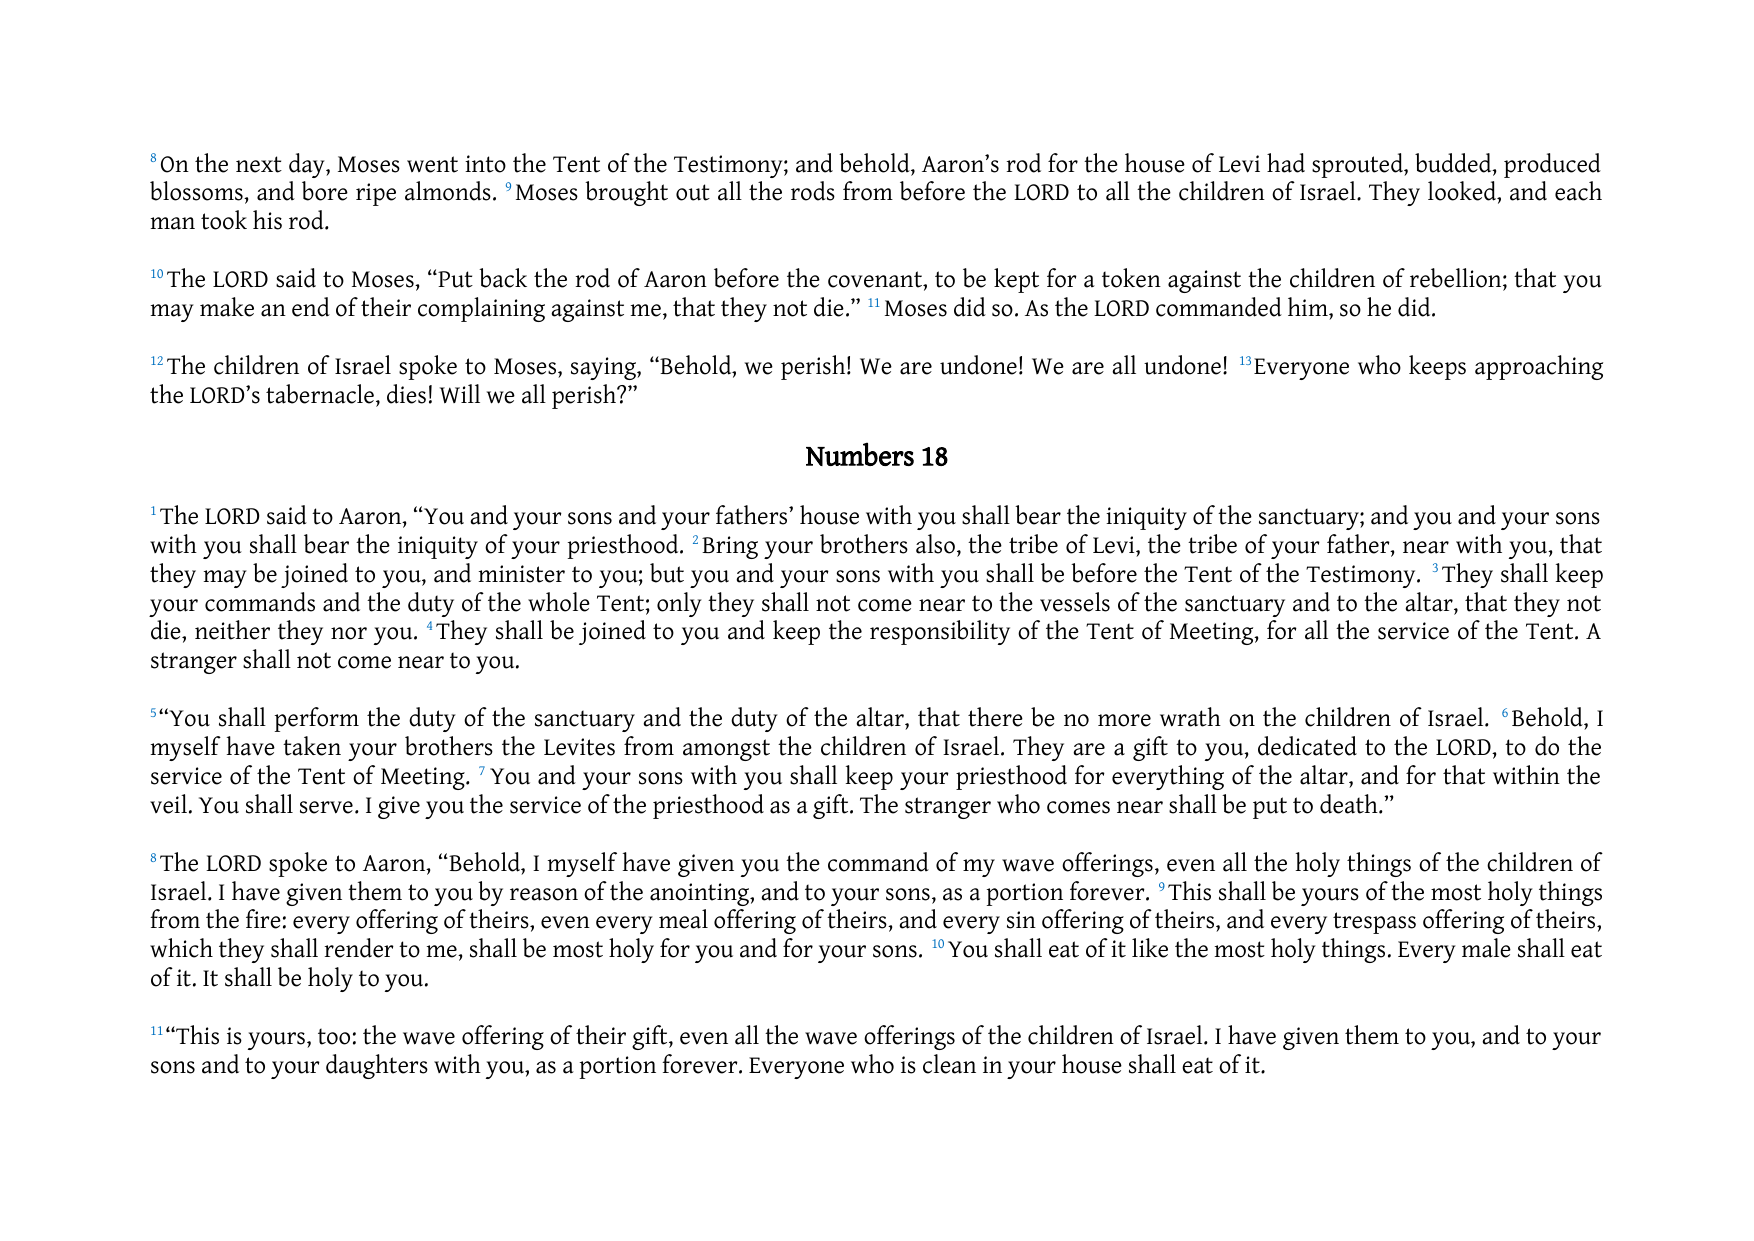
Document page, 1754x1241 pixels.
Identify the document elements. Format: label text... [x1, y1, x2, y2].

text 11 “This is yours, too: the wave offering of their gift, even all the wave offerings of the children of Israel. I have given them to you, and to your sons and to your daughters with you, as a portion forever. Everyone who is clean in your house shall eat of it. [150, 1023, 1604, 1080]
text 8 On the next day, Moses went into the Tent of the Testimony; and behold, Aaron’s rod for the house of Levi had sprouted, budded, produced blossoms, and bore ripe almonds. 9 Moses brought out all the rods from before the LORD to all the children of Israel. They looked, and each man took his rod. [150, 150, 1604, 237]
text 1 The LORD said to Aaron, “You and your sons and your fathers’ house with you shall bear the iniquity of the sanctuary; and you and your sons with you shall bear the iniquity of your priesthood. 2 Bring your brothers also, the tribe of Levi, the tribe of your father, near with you, that they may be joined to you, and minister to you; but you and your sons with you shall be before the Tent of the Testimony. 3 They shall keep your commands and the duty of the whole Tent; only they shall not come near to the vessels of the sanctuary and to the altar, that they not die, neither they nor you. 4 They shall be joined to you and keep the responsibility of the Tent of Meeting, for all the service of the Tent. A stranger shall not come near to you. [150, 502, 1604, 676]
text 5 “You shall perform the duty of the sanctuary and the duty of the altar, that there be no more wrath on the children of Israel. 6 Behold, I myself have taken your brothers the Levites from amongst the children of Israel. They are a gift to you, dedicated to the LORD, to do the service of the Tent of Meeting. 7 You and your sons with you shall keep your priesthood for everything of the altar, and for that within the veil. You shall serve. I give you the service of the priesthood as a gift. The stranger who comes near shall be put to death.” [150, 705, 1604, 820]
text Numbers 18 [150, 439, 1604, 473]
text 12 The children of Israel spoke to Moses, saying, “Behold, we perish! We are undone! We are all undone! 13 Everyone who keeps approaching the LORD’s tabernacle, dies! Will we all perish?” [150, 353, 1604, 410]
text 8 The LORD spoke to Aaron, “Behold, I myself have given you the command of my wave offerings, even all the holy things of the children of Israel. I have given them to you by reason of the anointing, and to your sons, as a portion forever. 9 This shall be yours of the most holy things from the fire: every offering of theirs, even every meal offering of theirs, and every sin offering of theirs, and every trespass offering of theirs, which they shall render to me, shall be most holy for you and for your sons. 10 You shall eat of it like the most holy things. Every male shall eat of it. It shall be holy to you. [150, 849, 1604, 993]
text 10 The LORD said to Moses, “Put back the rod of Aaron before the covenant, to be kept for a token against the children of rebellion; that you may make an end of their complaining against me, that they not die.” 11 Moses did so. As the LORD commanded him, so he did. [150, 266, 1604, 323]
